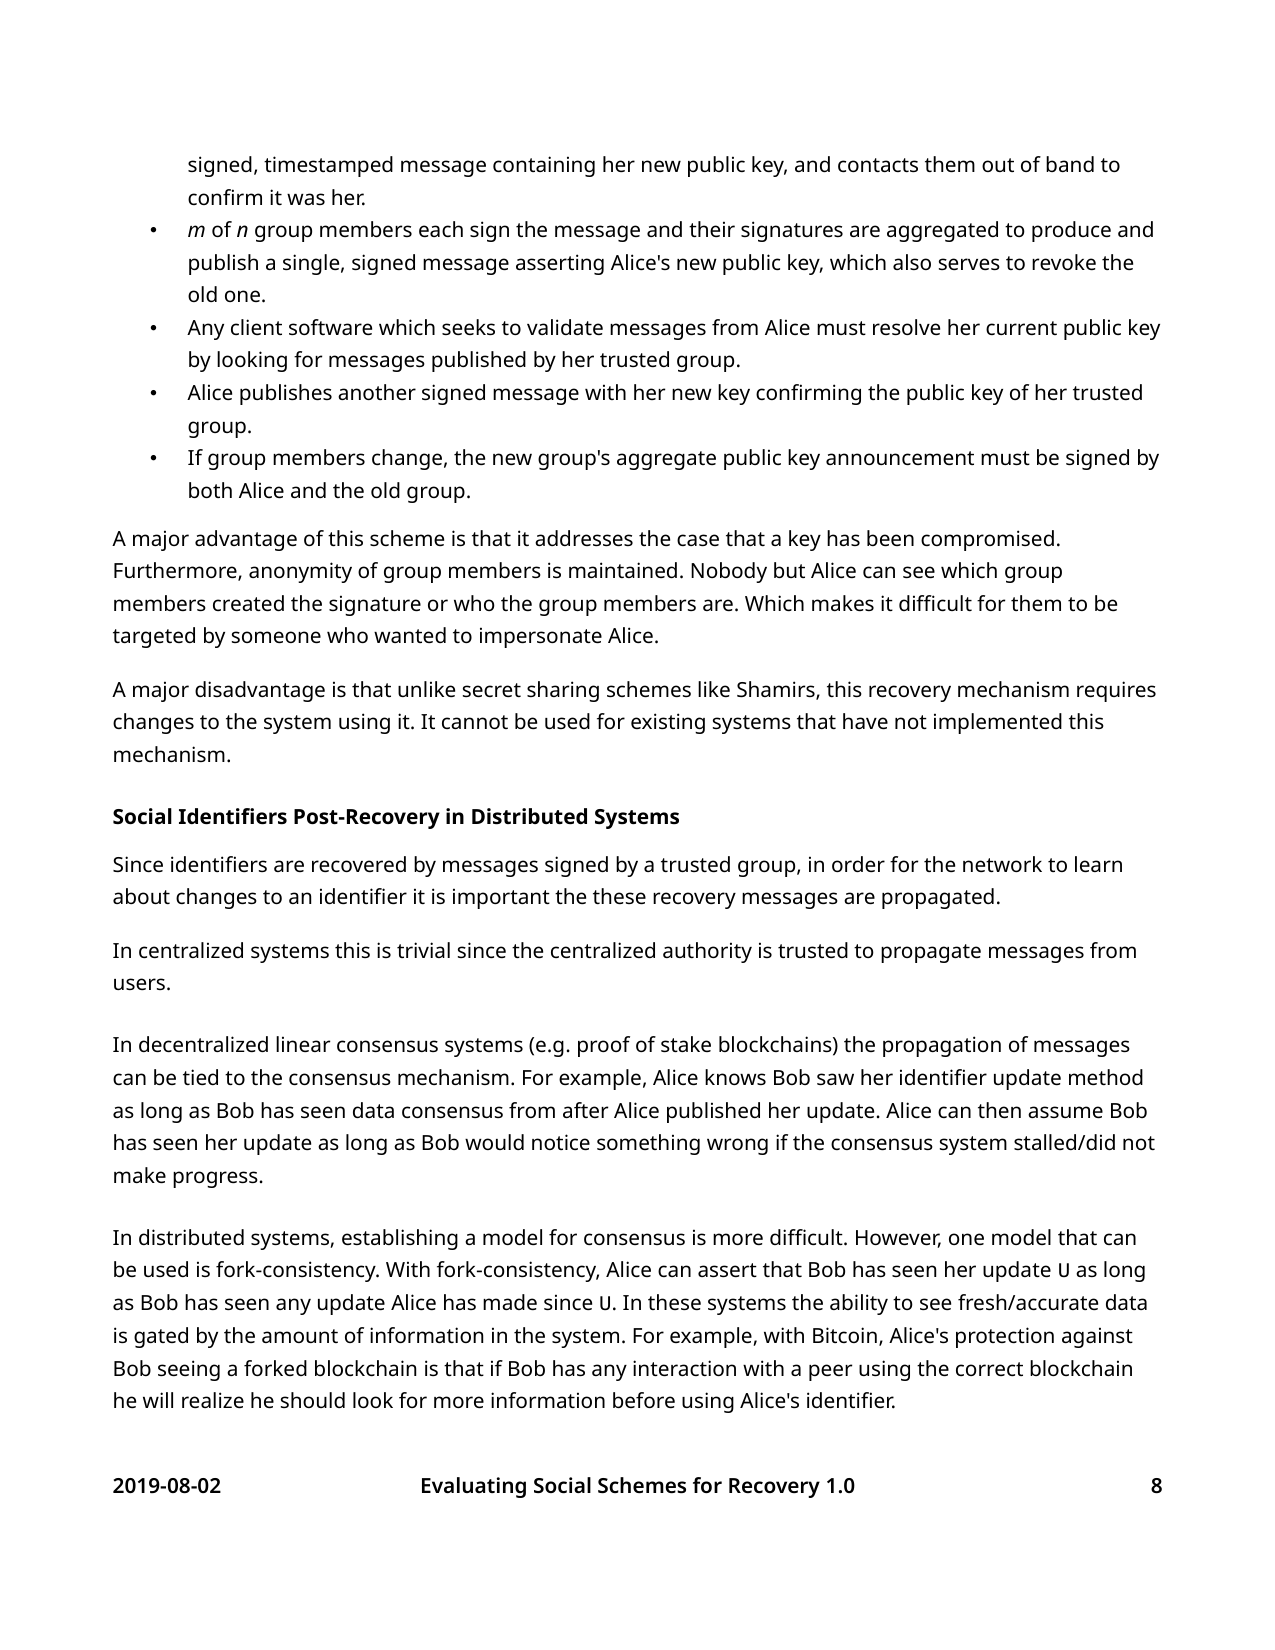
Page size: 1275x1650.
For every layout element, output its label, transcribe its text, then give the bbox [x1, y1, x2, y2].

list Any client software which seeks to validate messages from Alice must resolve her current public key by looking for messages published by her trusted group. [150, 313, 1162, 374]
list signed, timestamped message containing her new public key, and contacts them out of band to confirm it was her. [150, 150, 1162, 211]
text In distributed systems, establishing a model for consensus is more difficult. However, one model that can be used is fork-consistency. With fork-consistency, Alice can assert that Bob has seen her update U as long as Bob has seen any update Alice has made since U. In these systems the ability to see fresh/accurate data is gated by the amount of information in the system. For example, with Bitcoin, Alice's protection against Bob seeing a forked blockchain is that if Bob has any interaction with a peer using the correct blockchain he will realize he should look for more information before using Alice's identifier. [112, 1223, 1162, 1415]
subtitle Social Identifiers Post-Recovery in Distributed Systems [112, 802, 1162, 831]
text In centralized systems this is trivial since the centralized authority is trusted to propagate messages from users. [112, 936, 1162, 997]
list If group members change, the new group's aggregate public key announcement must be signed by both Alice and the old group. [150, 443, 1162, 504]
text Since identifiers are recovered by messages signed by a trusted group, in order for the network to learn about changes to an identifier it is important the these recovery messages are propagated. [112, 850, 1162, 911]
text A major advantage of this scheme is that it addresses the case that a key has been compromised. Furthermore, anonymity of group members is maintained. Nobody but Alice can see which group members created the signature or who the group members are. Which makes it difficult for them to be targeted by someone who wanted to impersonate Alice. [112, 524, 1162, 650]
list m of n group members each sign the message and their signatures are aggregated to produce and publish a single, signed message asserting Alice's new public key, which also serves to revoke the old one. [150, 215, 1162, 309]
list Alice publishes another signed message with her new key confirming the public key of her trusted group. [150, 378, 1162, 439]
text In decentralized linear consensus systems (e.g. proof of stake blockchains) the propagation of messages can be tied to the consensus mechanism. For example, Alice knows Bob saw her identifier update method as long as Bob has seen data consensus from after Alice published her update. Alice can then assume Bob has seen her update as long as Bob would notice something wrong if the consensus system stalled/did not make progress. [112, 1031, 1162, 1189]
text A major disadvantage is that unlike secret sharing schemes like Shamirs, this recovery mechanism requires changes to the system using it. It cannot be used for existing systems that have not implemented this mechanism. [112, 675, 1162, 768]
